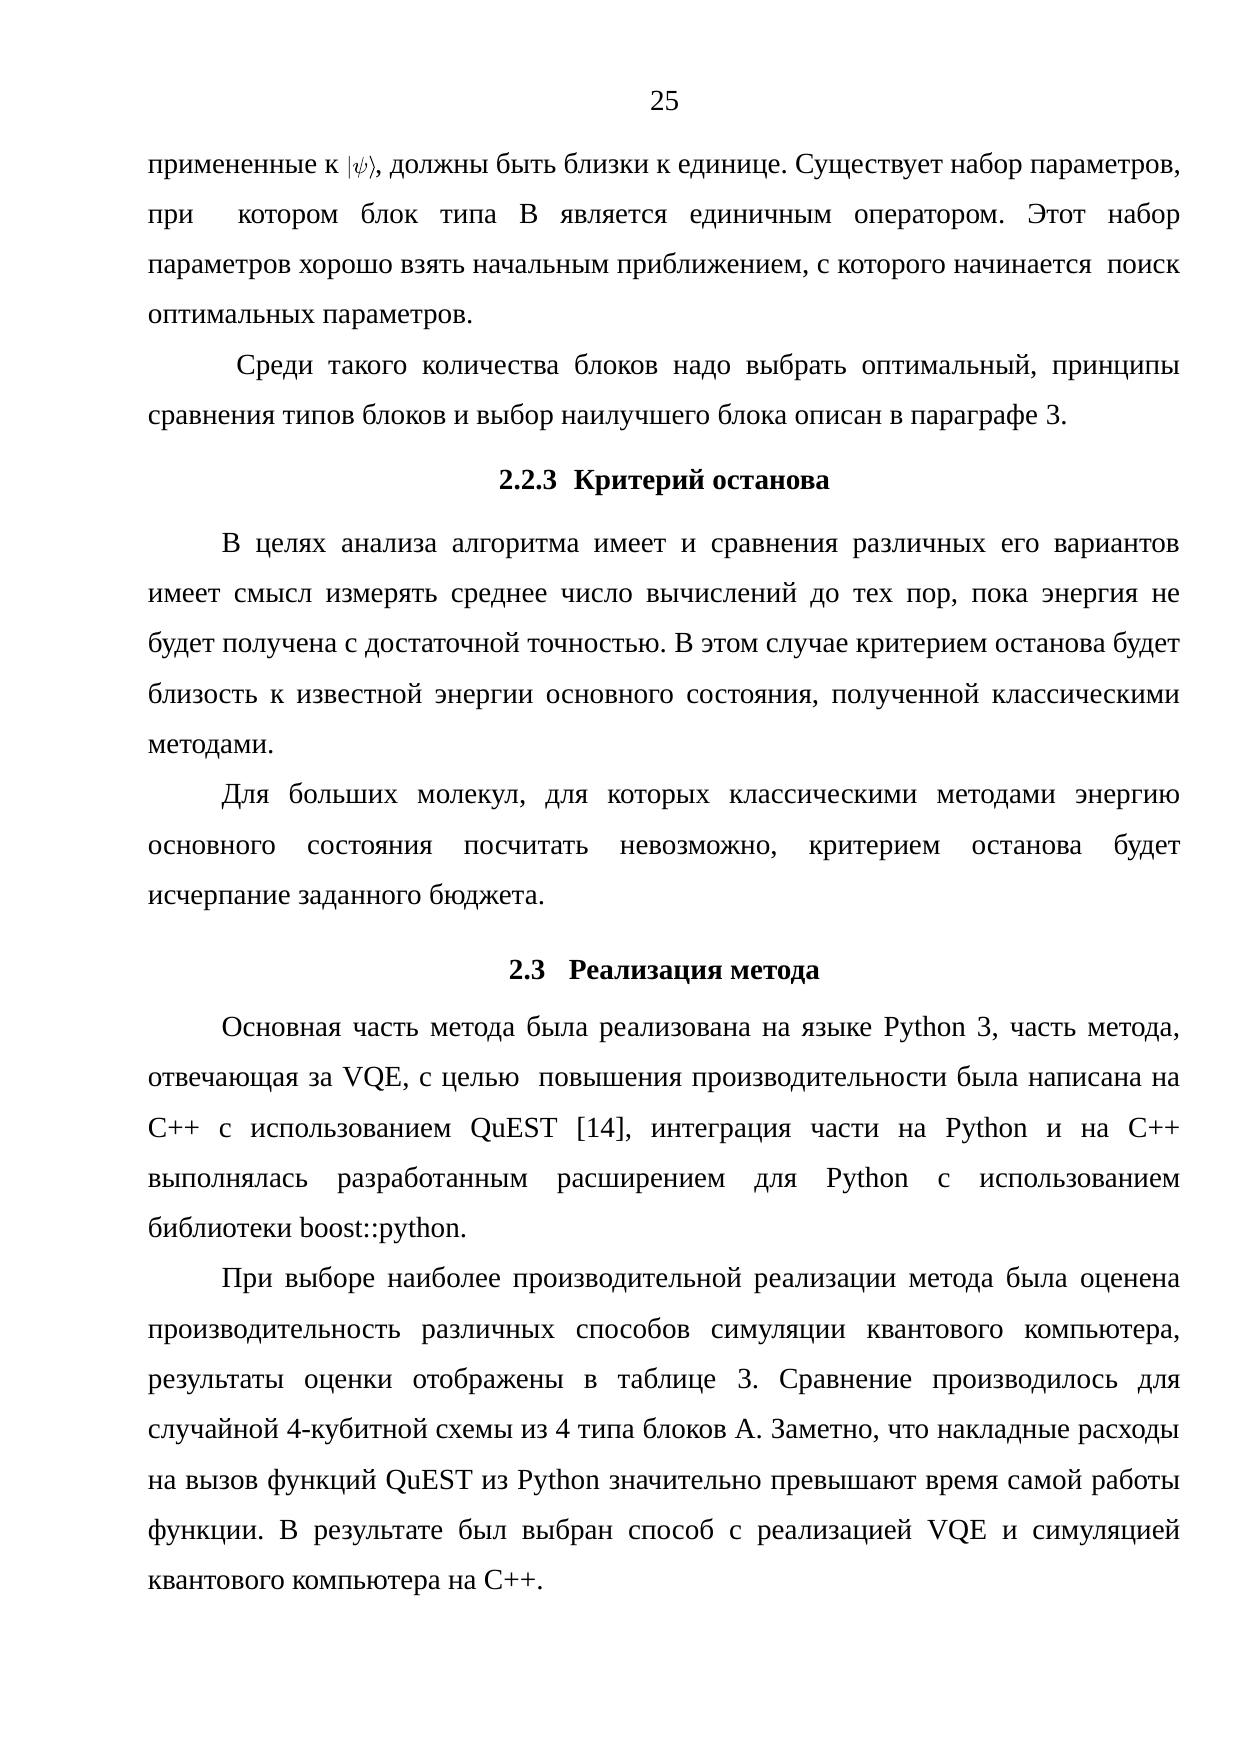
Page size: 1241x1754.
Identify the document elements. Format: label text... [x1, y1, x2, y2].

text Для больших молекул, для которых классическими методами энергию основного состояния посчитать невозможно, критерием останова будет исчерпание заданного бюджета. [148, 777, 1181, 911]
text В целях анализа алгоритма имеет и сравнения различных его вариантов имеет смысл измерять среднее число вычислений до тех пор, пока энергия не будет получена с достаточной точностью. В этом случае критерием останова будет близость к известной энергии основного состояния, полученной классическими методами. [148, 525, 1181, 760]
text При выборе наиболее производительной реализации метода была оценена производительность различных способов симуляции квантового компьютера, результаты оценки отображены в таблице 3. Сравнение производилось для случайной 4-кубитной схемы из 4 типа блоков A. Заметно, что накладные расходы на вызов функций QuEST из Python значительно превышают время самой работы функции. В результате был выбран способ с реализацией VQE и симуляцией квантового компьютера на C++. [148, 1261, 1181, 1596]
text Основная часть метода была реализована на языке Python 3, часть метода, отвечающая за VQE, с целью повышения производительности была написана на C++ с использованием QuEST [14], интеграция части на Python и на C++ выполнялась разработанным расширением для Python с использованием библиотеки boost::python. [148, 1009, 1181, 1244]
subtitle Критерий останова [148, 462, 1181, 496]
subtitle Реализация метода [148, 952, 1181, 986]
text Среди такого количества блоков надо выбрать оптимальный, принципы сравнения типов блоков и выбор наилучшего блока описан в параграфе 3. [148, 347, 1181, 431]
text примененные к , должны быть близки к единице. Существует набор параметров, при котором блок типа B является единичным оператором. Этот набор параметров хорошо взять начальным приближением, с которого начинается поиск оптимальных параметров. [148, 146, 1181, 330]
